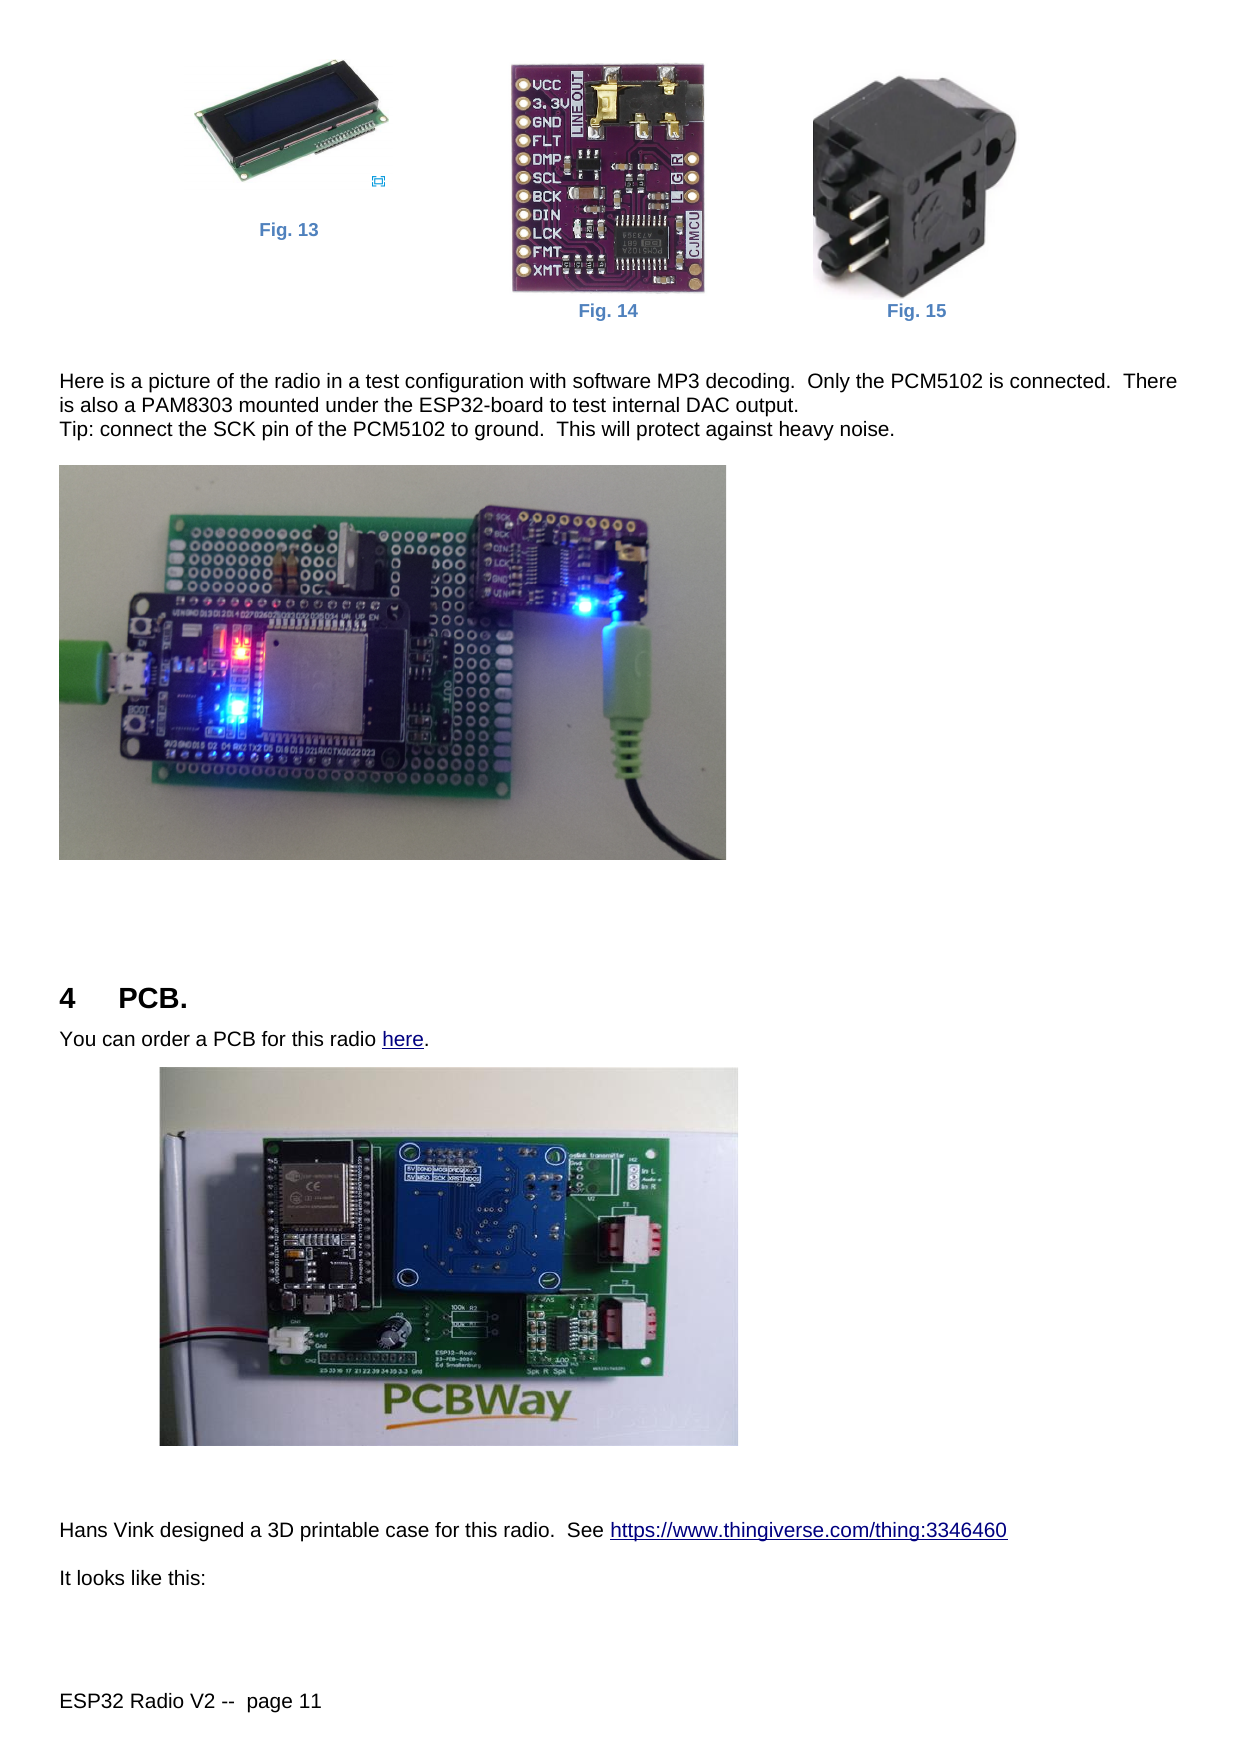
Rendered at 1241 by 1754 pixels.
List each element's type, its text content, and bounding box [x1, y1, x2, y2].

picture [184, 59, 394, 190]
text Hans Vink designed a 3D printable case for this radio. See https://www.thingiverse.com/thing:3346460 [59, 1518, 1181, 1542]
text Tip: connect the SCK pin of the PCM5102 to ground. This will protect against heavy noise. [59, 417, 1181, 441]
picture [159, 1067, 739, 1446]
picture [813, 59, 1020, 300]
table_cell Fig. 13 [123, 59, 454, 321]
table_cell Fig. 15 [761, 59, 1072, 321]
text It looks like this: [59, 1566, 1181, 1590]
text Here is a picture of the radio in a test configuration with software MP3 decoding. Only the PCM5102 is connected. There is also a PAM8303 mounted under the ESP32-board to test internal DAC output. [59, 369, 1181, 417]
table_cell Fig. 14 [455, 59, 761, 321]
picture [59, 465, 727, 860]
picture [504, 59, 712, 300]
subtitle PCB. [59, 981, 1181, 1014]
text You can order a PCB for this radio here. [59, 1027, 1181, 1051]
